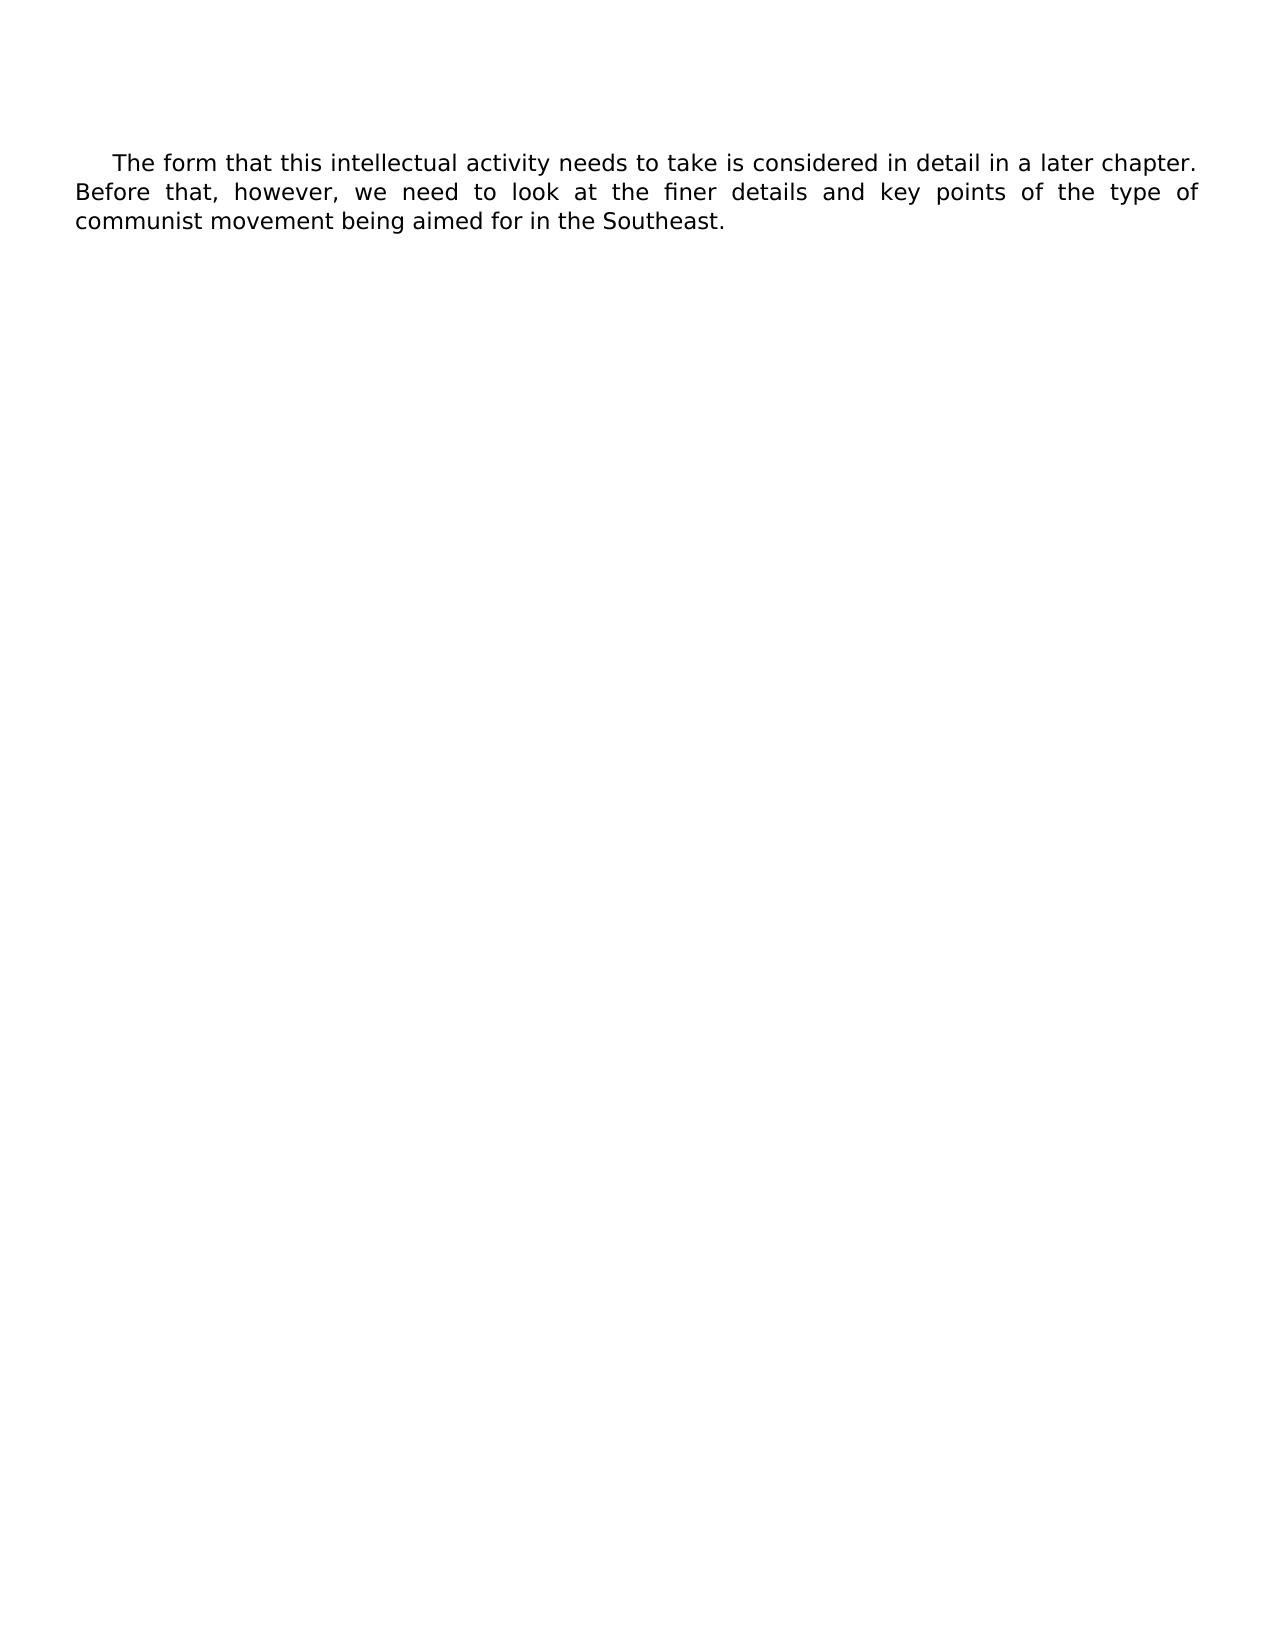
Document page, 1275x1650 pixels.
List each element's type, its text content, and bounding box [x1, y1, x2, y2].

text The form that this intellectual activity needs to take is considered in detail in a later chapter. Before that, however, we need to look at the finer details and key points of the type of communist movement being aimed for in the Southeast. [75, 150, 1200, 235]
